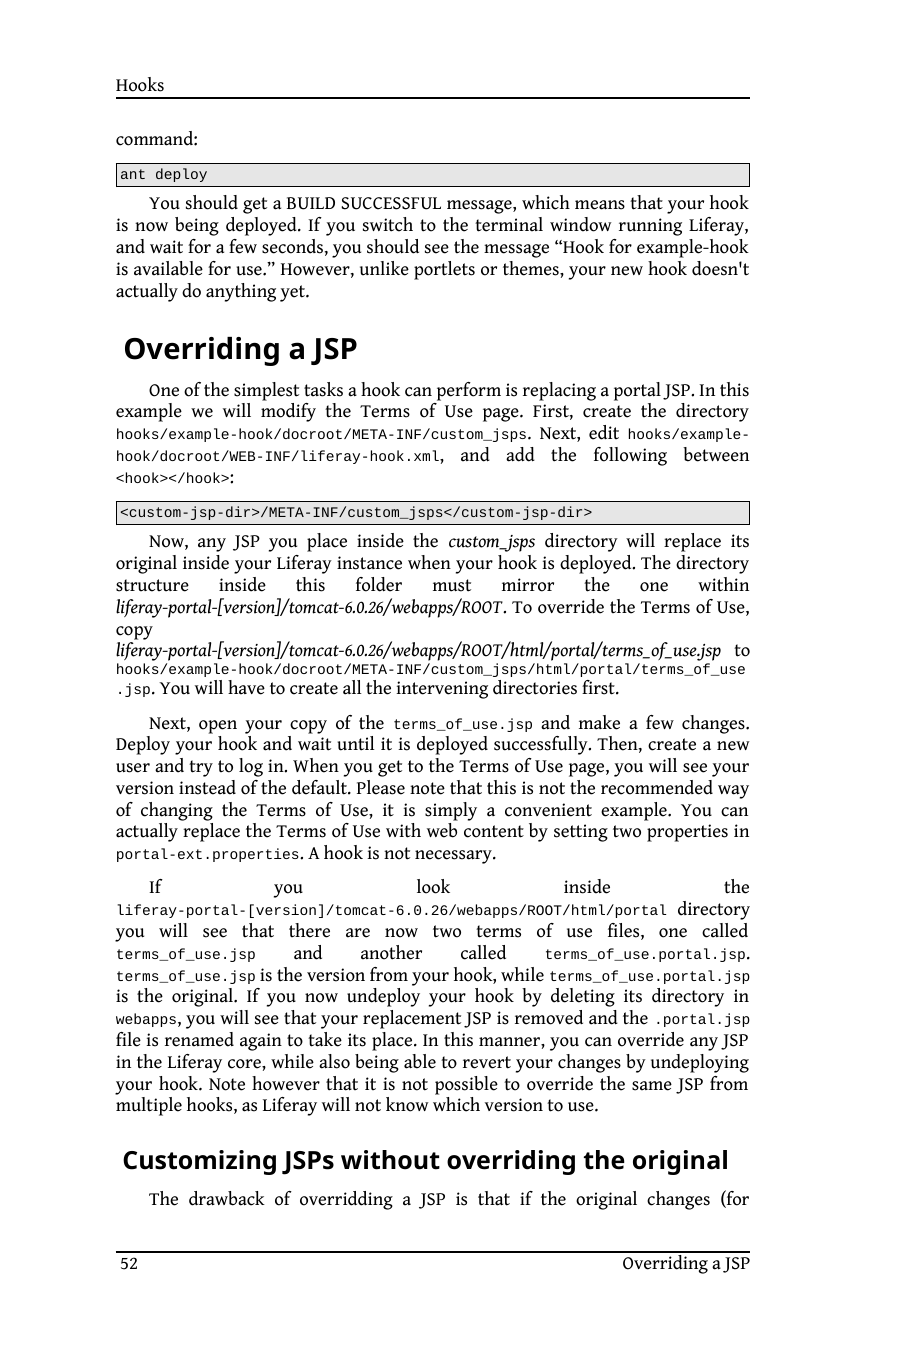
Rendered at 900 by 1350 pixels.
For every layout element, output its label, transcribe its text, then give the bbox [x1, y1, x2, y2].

text One of the simplest tasks a hook can perform is replacing a portal JSP. In this example we will modify the Terms of Use page. First, create the directory hooks/example-hook/docroot/META-INF/custom_jsps. Next, edit hooks/example-hook/docroot/WEB-INF/liferay-hook.xml, and add the following between <hook></hook>: [116, 380, 750, 488]
text If you look inside the liferay-portal-[version]/tomcat-6.0.26/webapps/ROOT/html/portal directory you will see that there are now two terms of use files, one called terms_of_use.jsp and another called terms_of_use.portal.jsp. terms_of_use.jsp is the version from your hook, while terms_of_use.portal.jsp is the original. If you now undeploy your hook by deleting its directory in webapps, you will see that your replacement JSP is removed and the .portal.jsp file is renamed again to take its place. In this manner, you can override any JSP in the Liferay core, while also being able to revert your changes by undeploying your hook. Note however that it is not possible to override the same JSP from multiple hooks, as Liferay will not know which version to use. [116, 877, 750, 1117]
text <custom-jsp-dir>/META-INF/custom_jsps</custom-jsp-dir> [117, 502, 749, 524]
subtitle Overriding a JSP [116, 328, 750, 368]
text The drawback of overridding a JSP is that if the original changes (for [116, 1188, 750, 1210]
text ant deploy [117, 164, 749, 186]
subtitle Customizing JSPs without overriding the original [116, 1142, 750, 1176]
text Next, open your copy of the terms_of_use.jsp and make a few changes. Deploy your hook and wait until it is deployed successfully. Then, create a new user and try to log in. When you get to the Terms of Use page, you will see your version instead of the default. Please note that this is not the recommended way of changing the Terms of Use, it is simply a convenient example. You can actually replace the Terms of Use with web content by setting two properties in portal-ext.properties. A hook is not necessary. [116, 713, 750, 865]
text command: [116, 129, 750, 151]
text You should get a BUILD SUCCESSFUL message, which means that your hook is now being deployed. If you switch to the terminal window running Liferay, and wait for a few seconds, you should see the message “Hook for example-hook is available for use.” However, unlike portlets or themes, your new hook doesn't actually do anything yet. [116, 193, 750, 302]
text Now, any JSP you place inside the custom_jsps directory will replace its original inside your Liferay instance when your hook is deployed. The directory structure inside this folder must mirror the one within liferay-portal-[version]/tomcat-6.0.26/webapps/ROOT. To override the Terms of Use, copy liferay-portal-[version]/tomcat-6.0.26/webapps/ROOT/html/portal/terms_of_use.jsp to hooks/example-hook/docroot/META-INF/custom_jsps/html/portal/terms_of_use.jsp. You will have to create all the intervening directories first. [116, 531, 750, 700]
